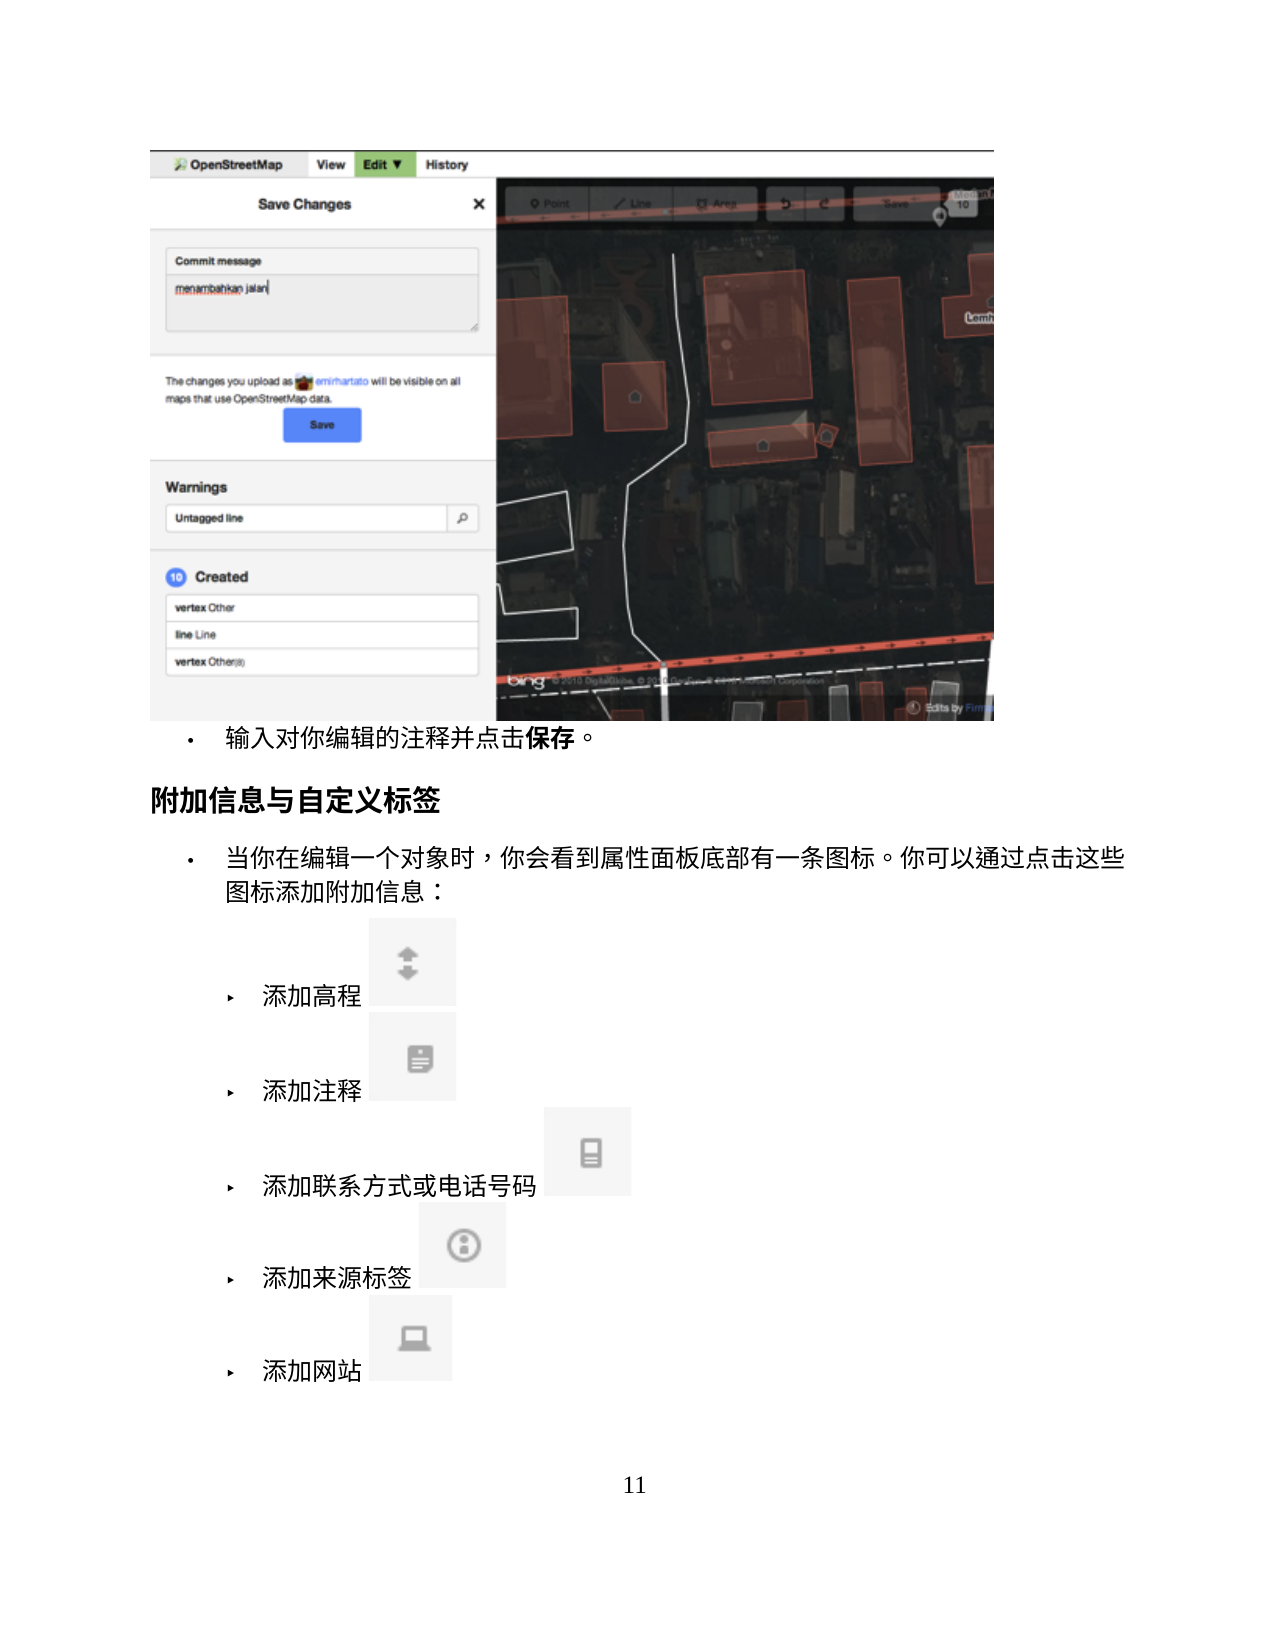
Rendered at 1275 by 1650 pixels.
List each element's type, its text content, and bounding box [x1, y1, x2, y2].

list 添加网站 [225, 1295, 1125, 1388]
list 添加来源标签 [225, 1202, 1125, 1295]
picture [368, 1012, 457, 1101]
picture [150, 150, 994, 721]
picture [368, 918, 457, 1006]
list 添加联系方式或电话号码 [225, 1108, 1125, 1202]
list 添加高程 [225, 918, 1125, 1013]
list 当你在编辑一个对象时，你会看到属性面板底部有一条图标。你可以通过点击这些图标添加附加信息： [187, 841, 1125, 909]
list 输入对你编辑的注释并点击保存。 [187, 721, 1125, 755]
picture [418, 1202, 507, 1288]
picture [368, 1295, 453, 1381]
picture [543, 1107, 632, 1196]
list 添加注释 [225, 1013, 1125, 1108]
subtitle 附加信息与自定义标签 [150, 780, 1125, 819]
